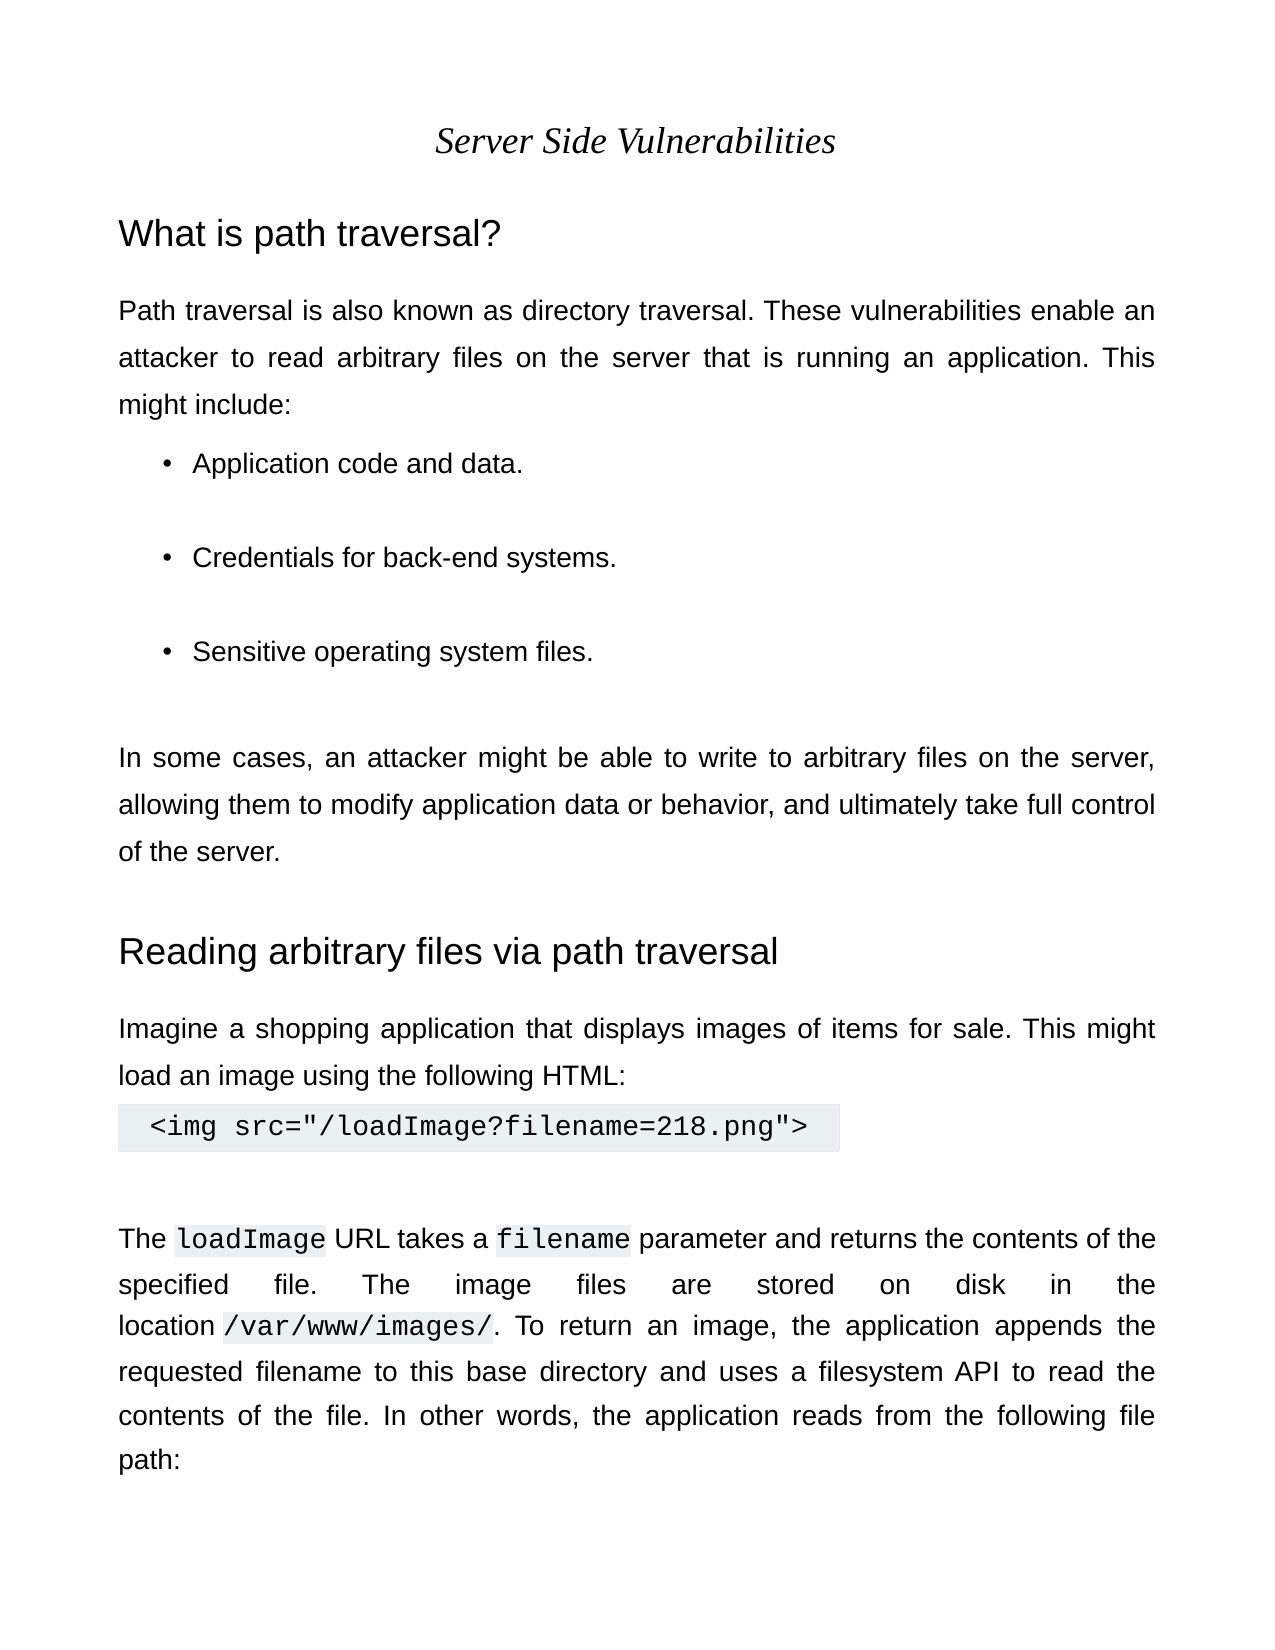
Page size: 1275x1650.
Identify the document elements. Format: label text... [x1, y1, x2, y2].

text Imagine a shopping application that displays images of items for sale. This might load an image using the following HTML: [118, 997, 1157, 1091]
list Application code and data. [162, 433, 1157, 480]
list Credentials for back-end systems. [162, 527, 1157, 573]
list Sensitive operating system files. [162, 620, 1157, 667]
subtitle What is path traversal? [118, 212, 1157, 255]
text In some cases, an attacker might be able to write to arbitrary files on the server, allowing them to modify application data or behavior, and ultimately take full control of the server. [118, 727, 1157, 867]
text Path traversal is also known as directory traversal. These vulnerabilities enable an attacker to read arbitrary files on the server that is running an application. This might include: [118, 280, 1157, 420]
text The loadImage URL takes a filename parameter and returns the contents of the specified file. The image files are stored on disk in the location /var/www/images/. To return an image, the application appends the requested filename to this base directory and uses a filesystem API to read the contents of the file. In other words, the application reads from the following file path: [118, 1213, 1157, 1475]
subtitle Reading arbitrary files via path traversal [118, 929, 1157, 972]
text [840, 1104, 1157, 1151]
text <img src="/loadImage?filename=218.png"> [119, 1105, 839, 1151]
